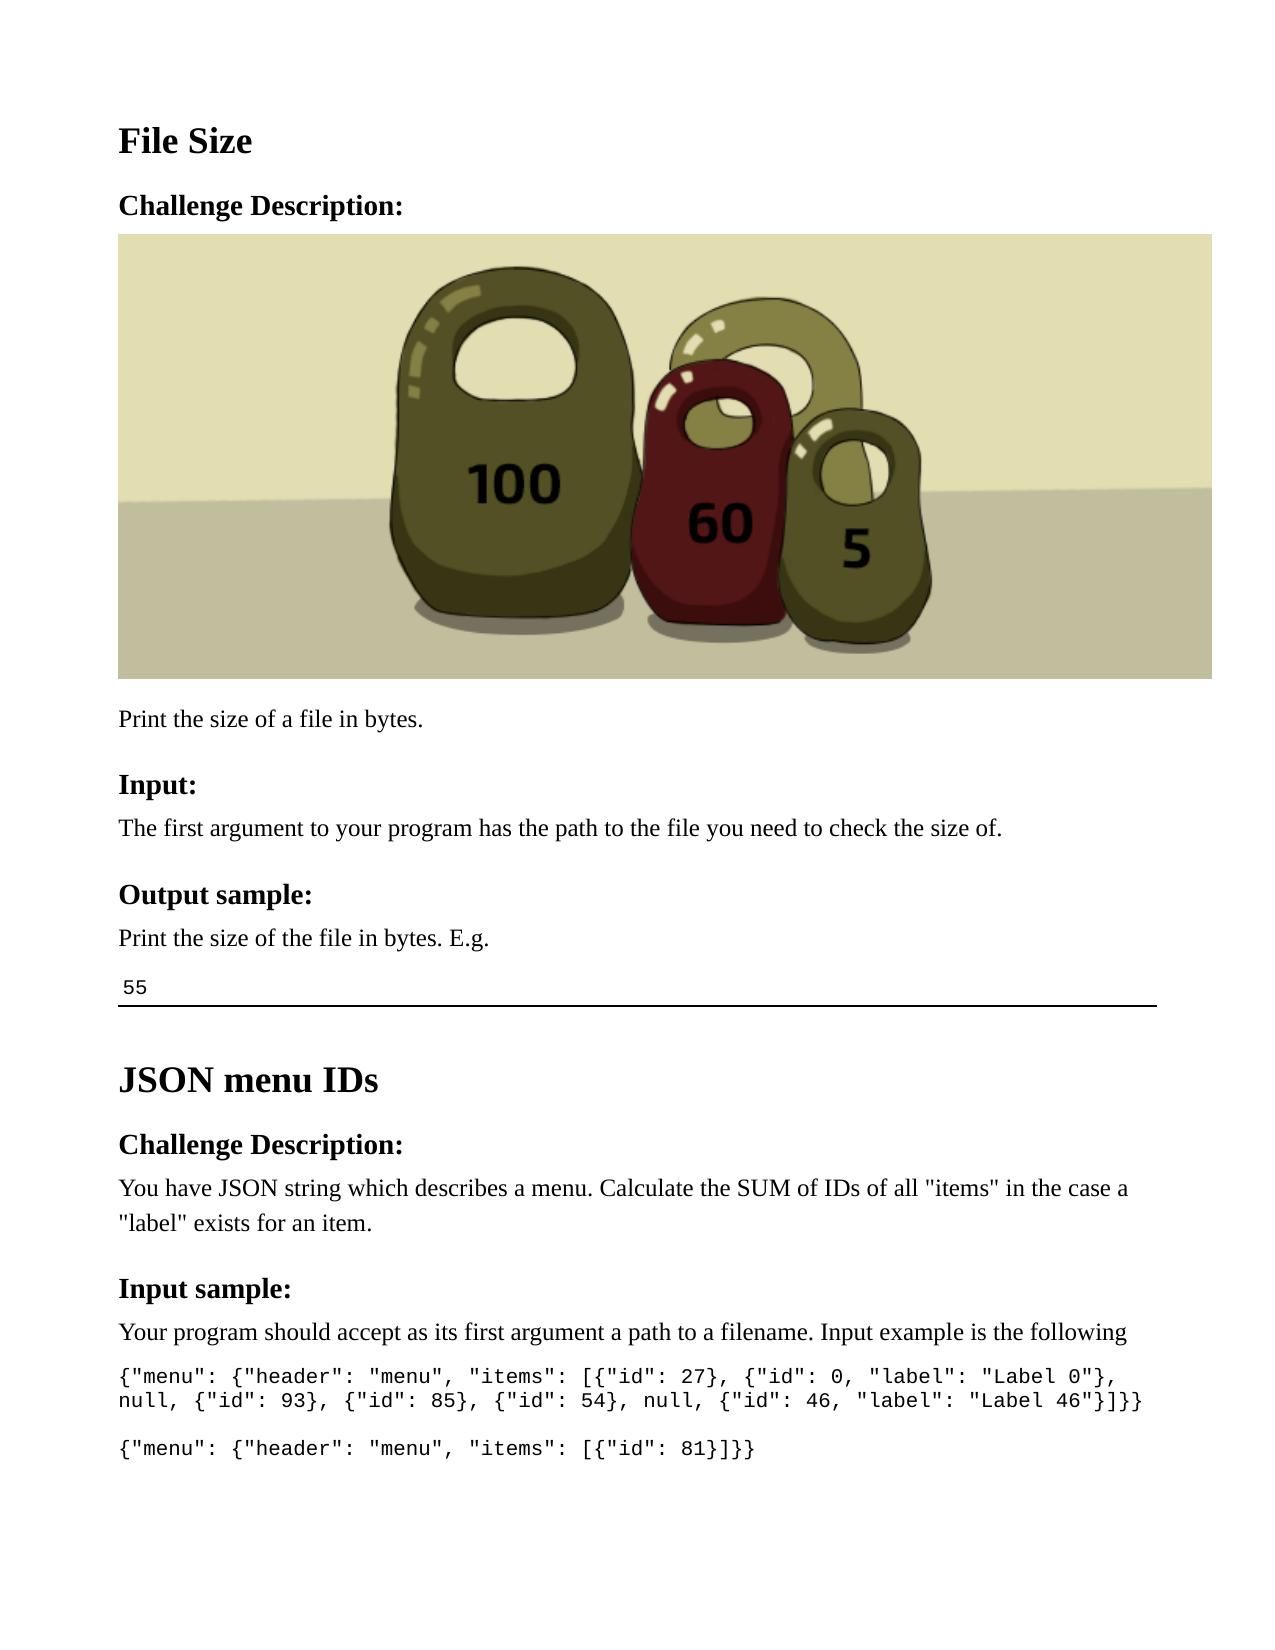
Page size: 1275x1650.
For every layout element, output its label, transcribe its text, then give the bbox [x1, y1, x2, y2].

subtitle Challenge Description: [118, 1127, 1157, 1161]
text 55 [118, 972, 1157, 1005]
text You have JSON string which describes a menu. Calculate the SUM of IDs of all "items" in the case a "label" exists for an item. [118, 1173, 1157, 1237]
text The first argument to your program has the path to the file you need to check the size of. [118, 813, 1157, 842]
text Print the size of the file in bytes. E.g. [118, 923, 1157, 952]
subtitle Input: [118, 767, 1157, 801]
text Print the size of a file in bytes. [118, 704, 1157, 733]
text Your program should accept as its first argument a path to a filename. Input example is the following [118, 1317, 1157, 1346]
subtitle File Size [118, 118, 1157, 161]
subtitle Input sample: [118, 1271, 1157, 1305]
text {"menu": {"header": "menu", "items": [{"id": 81}]}} [118, 1437, 1157, 1461]
subtitle Output sample: [118, 877, 1157, 911]
subtitle JSON menu IDs [118, 1057, 1157, 1100]
picture [118, 234, 1212, 679]
subtitle Challenge Description: [118, 188, 1157, 222]
text {"menu": {"header": "menu", "items": [{"id": 27}, {"id": 0, "label": "Label 0"}, null, {"id": 93}, {"id": 85}, {"id": 54}, null, {"id": 46, "label": "Label 46"}]}} [118, 1367, 1157, 1414]
